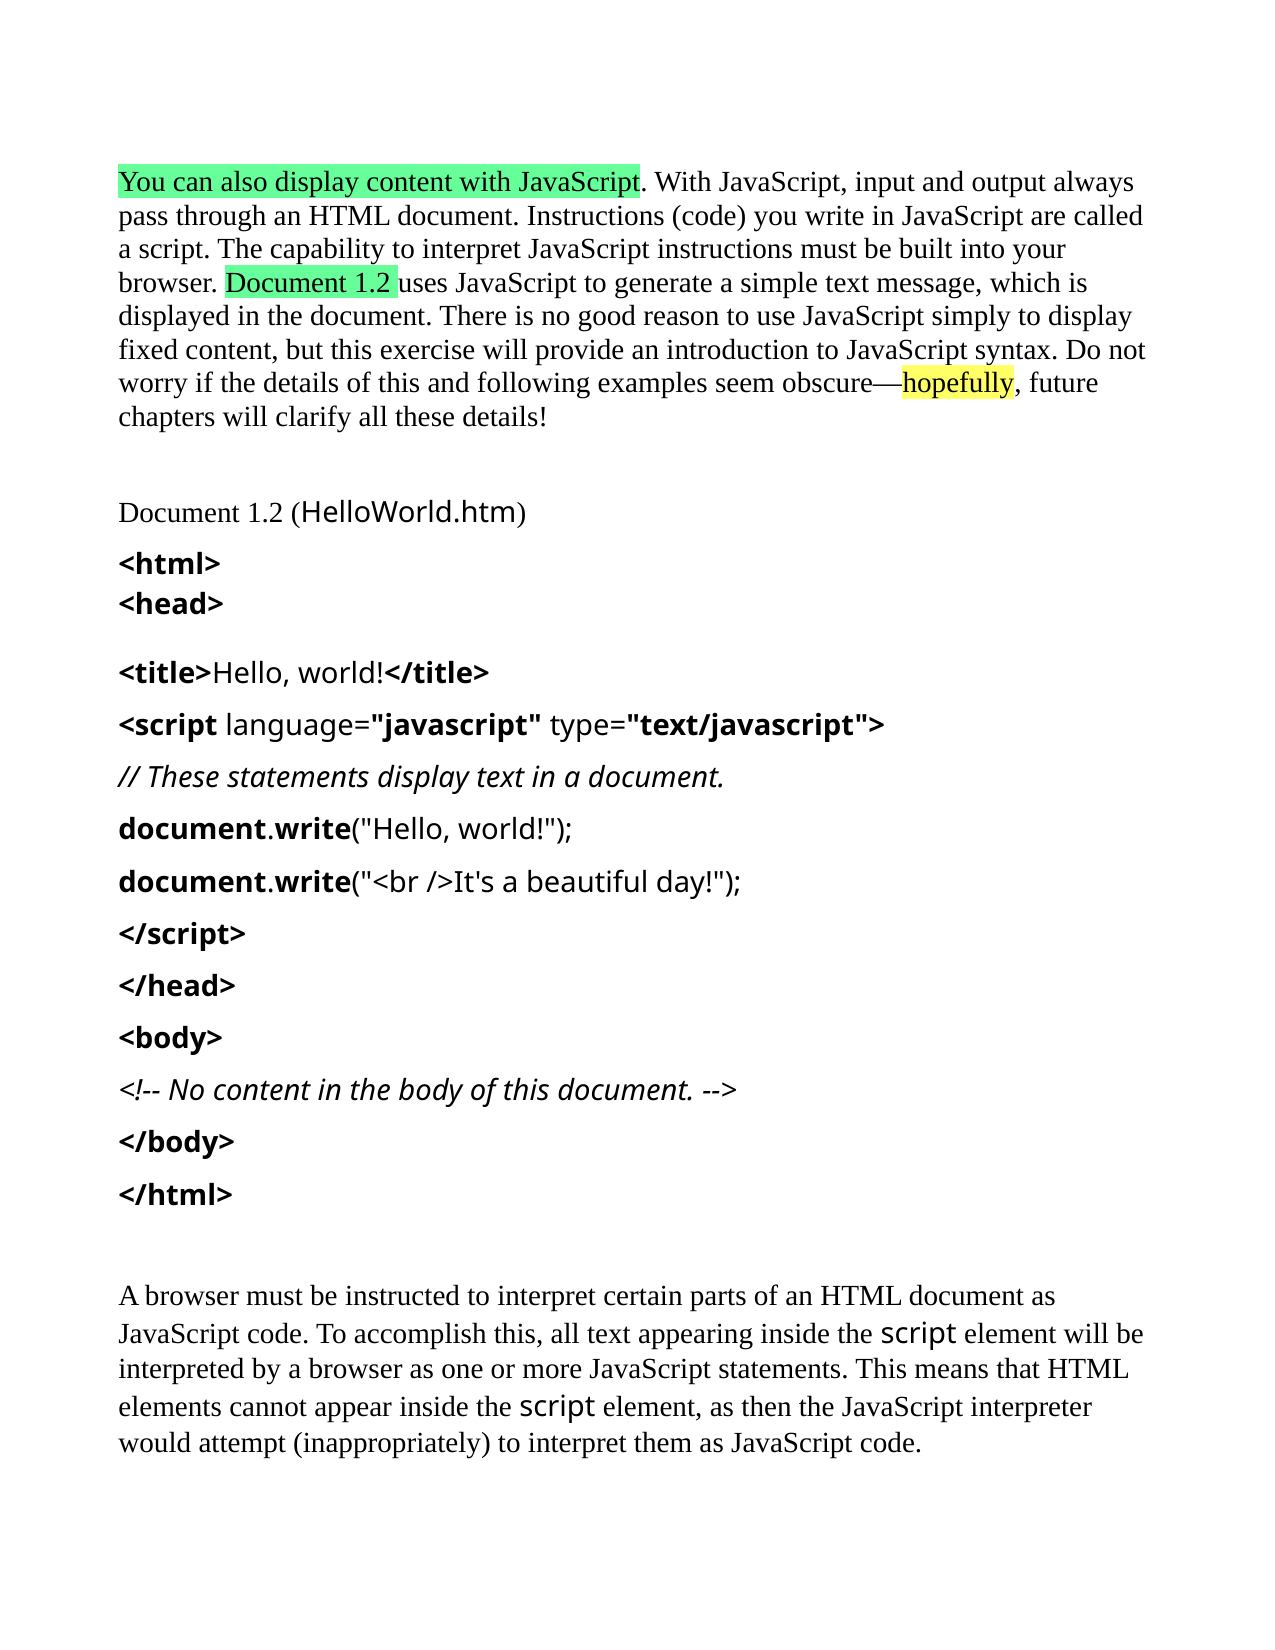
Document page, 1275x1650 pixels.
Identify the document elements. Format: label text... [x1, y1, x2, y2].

text <script language="javascript" type="text/javascript"> [118, 704, 1157, 744]
text <!-- No content in the body of this document. --> [118, 1069, 1157, 1109]
text A browser must be instructed to interpret certain parts of an HTML document as JavaScript code. To accomplish this, all text appearing inside the script element will be interpreted by a browser as one or more JavaScript statements. This means that HTML elements cannot appear inside the script element, as then the JavaScript interpreter would attempt (inappropriately) to interpret them as JavaScript code. [118, 1278, 1157, 1458]
text </head> [118, 965, 1157, 1005]
text <title>Hello, world!</title> [118, 652, 1157, 692]
text <body> [118, 1017, 1157, 1057]
text </script> [118, 913, 1157, 953]
text document.write("Hello, world!"); [118, 809, 1157, 848]
text // These statements display text in a document. [118, 756, 1157, 796]
text </html> [118, 1174, 1157, 1214]
text You can also display content with JavaScript. With JavaScript, input and output always pass through an HTML document. Instructions (code) you write in JavaScript are called a script. The capability to interpret JavaScript instructions must be built into your browser. Document 1.2 uses JavaScript to generate a simple text message, which is displayed in the document. There is no good reason to use JavaScript simply to display fixed content, but this exercise will provide an introduction to JavaScript syntax. Do not worry if the details of this and following examples seem obscure—hopefully, future chapters will clarify all these details! [118, 164, 1157, 432]
text </body> [118, 1122, 1157, 1161]
text <head> [118, 583, 1157, 623]
text <html> [118, 543, 1157, 583]
text Document 1.2 (HelloWorld.htm) [118, 491, 1157, 531]
text document.write("<br />It's a beautiful day!"); [118, 861, 1157, 901]
